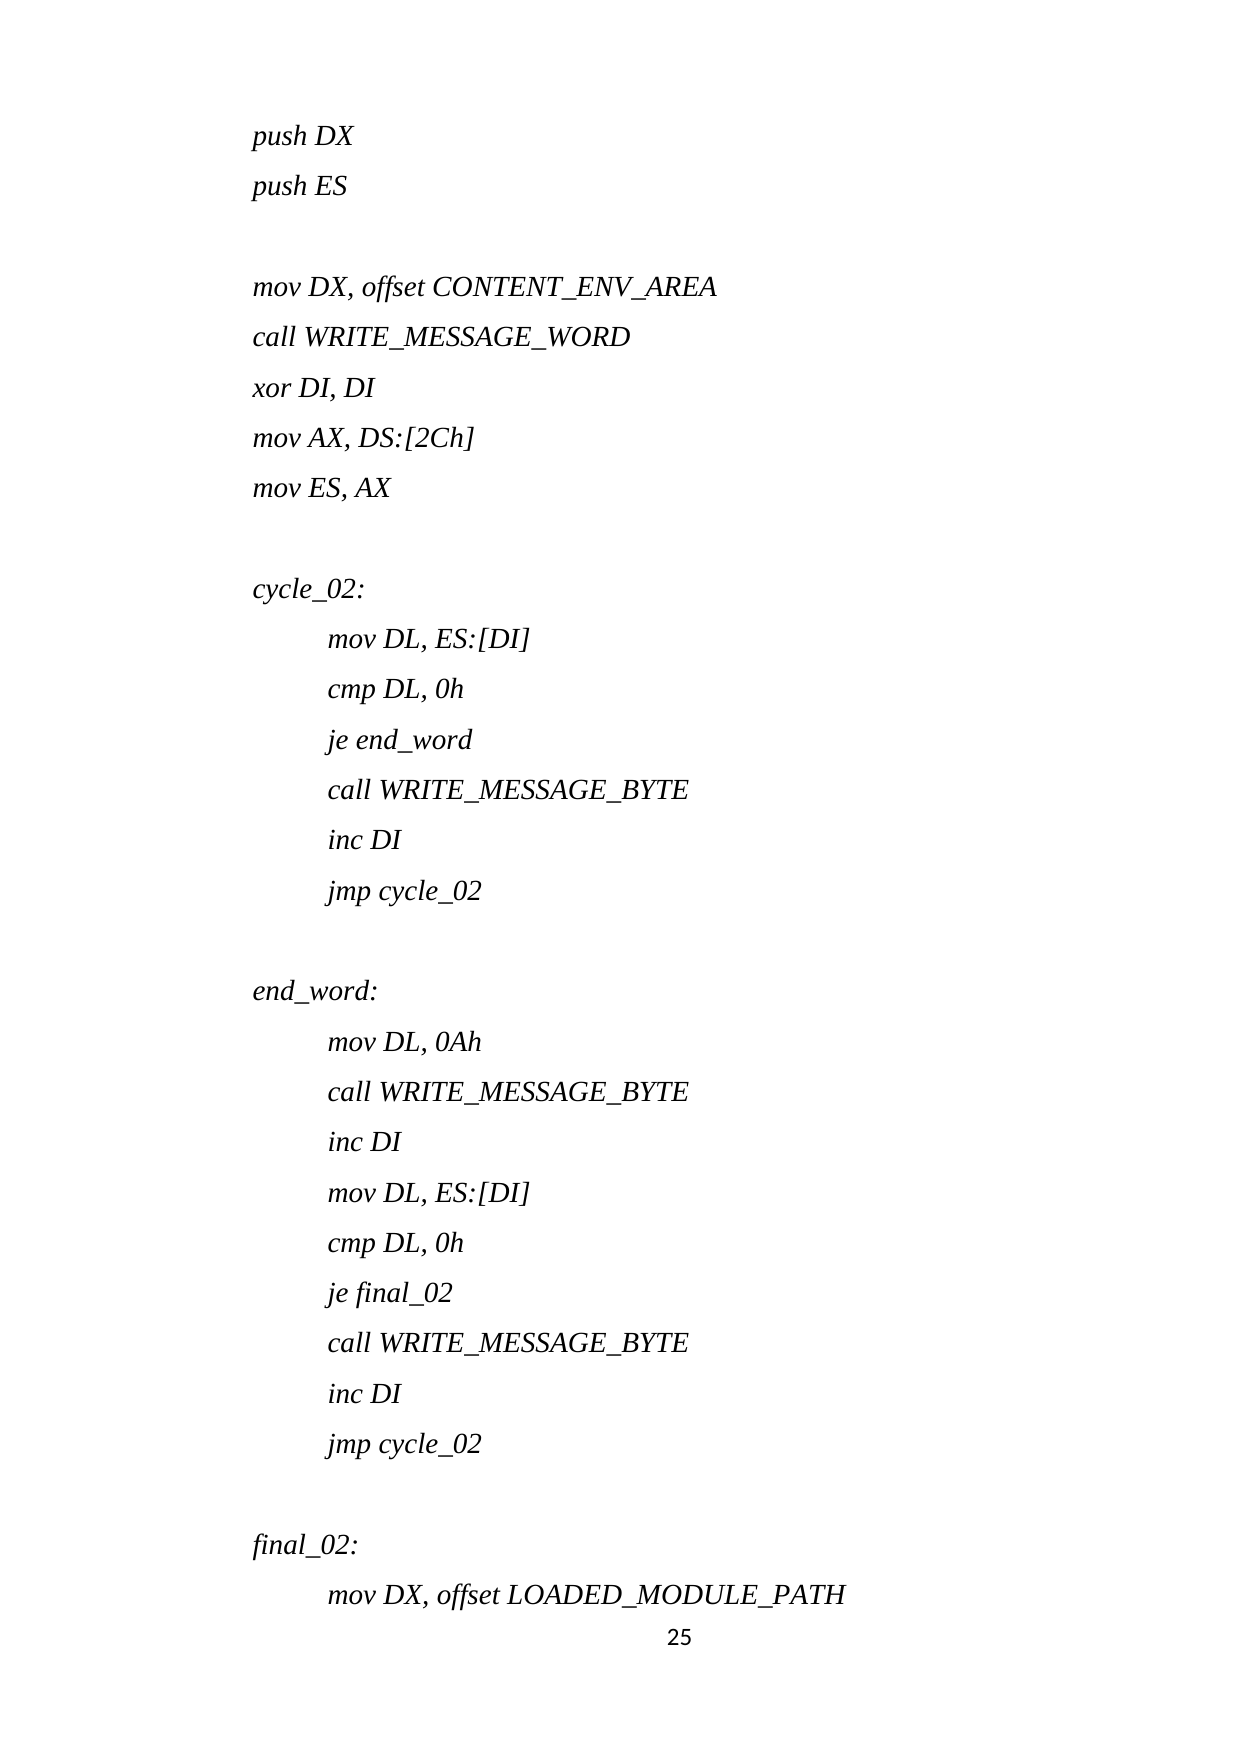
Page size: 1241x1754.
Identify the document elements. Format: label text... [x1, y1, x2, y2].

text mov DL, ES:[DI] [177, 621, 1181, 655]
text mov AX, DS:[2Ch] [177, 420, 1181, 453]
text mov DX, offset CONTENT_ENV_AREA [177, 269, 1181, 303]
text call WRITE_MESSAGE_BYTE [177, 1074, 1181, 1108]
text end_word: [177, 973, 1181, 1007]
text call WRITE_MESSAGE_BYTE [177, 772, 1181, 806]
text jmp cycle_02 [177, 873, 1181, 906]
text xor DI, DI [177, 370, 1181, 403]
text cmp DL, 0h [177, 1225, 1181, 1258]
text inc DI [177, 1124, 1181, 1158]
text push ES [177, 168, 1181, 202]
text inc DI [177, 822, 1181, 856]
text mov DL, ES:[DI] [177, 1175, 1181, 1208]
text mov DX, offset LOADED_MODULE_PATH [177, 1577, 1181, 1611]
text inc DI [177, 1376, 1181, 1409]
text final_02: [177, 1527, 1181, 1560]
text cmp DL, 0h [177, 672, 1181, 705]
text je end_word [177, 722, 1181, 755]
text je final_02 [177, 1275, 1181, 1309]
text jmp cycle_02 [177, 1426, 1181, 1460]
text call WRITE_MESSAGE_WORD [177, 319, 1181, 353]
text mov ES, AX [177, 470, 1181, 504]
text push DX [177, 118, 1181, 152]
text call WRITE_MESSAGE_BYTE [177, 1326, 1181, 1359]
text cycle_02: [177, 571, 1181, 604]
text mov DL, 0Ah [177, 1024, 1181, 1057]
